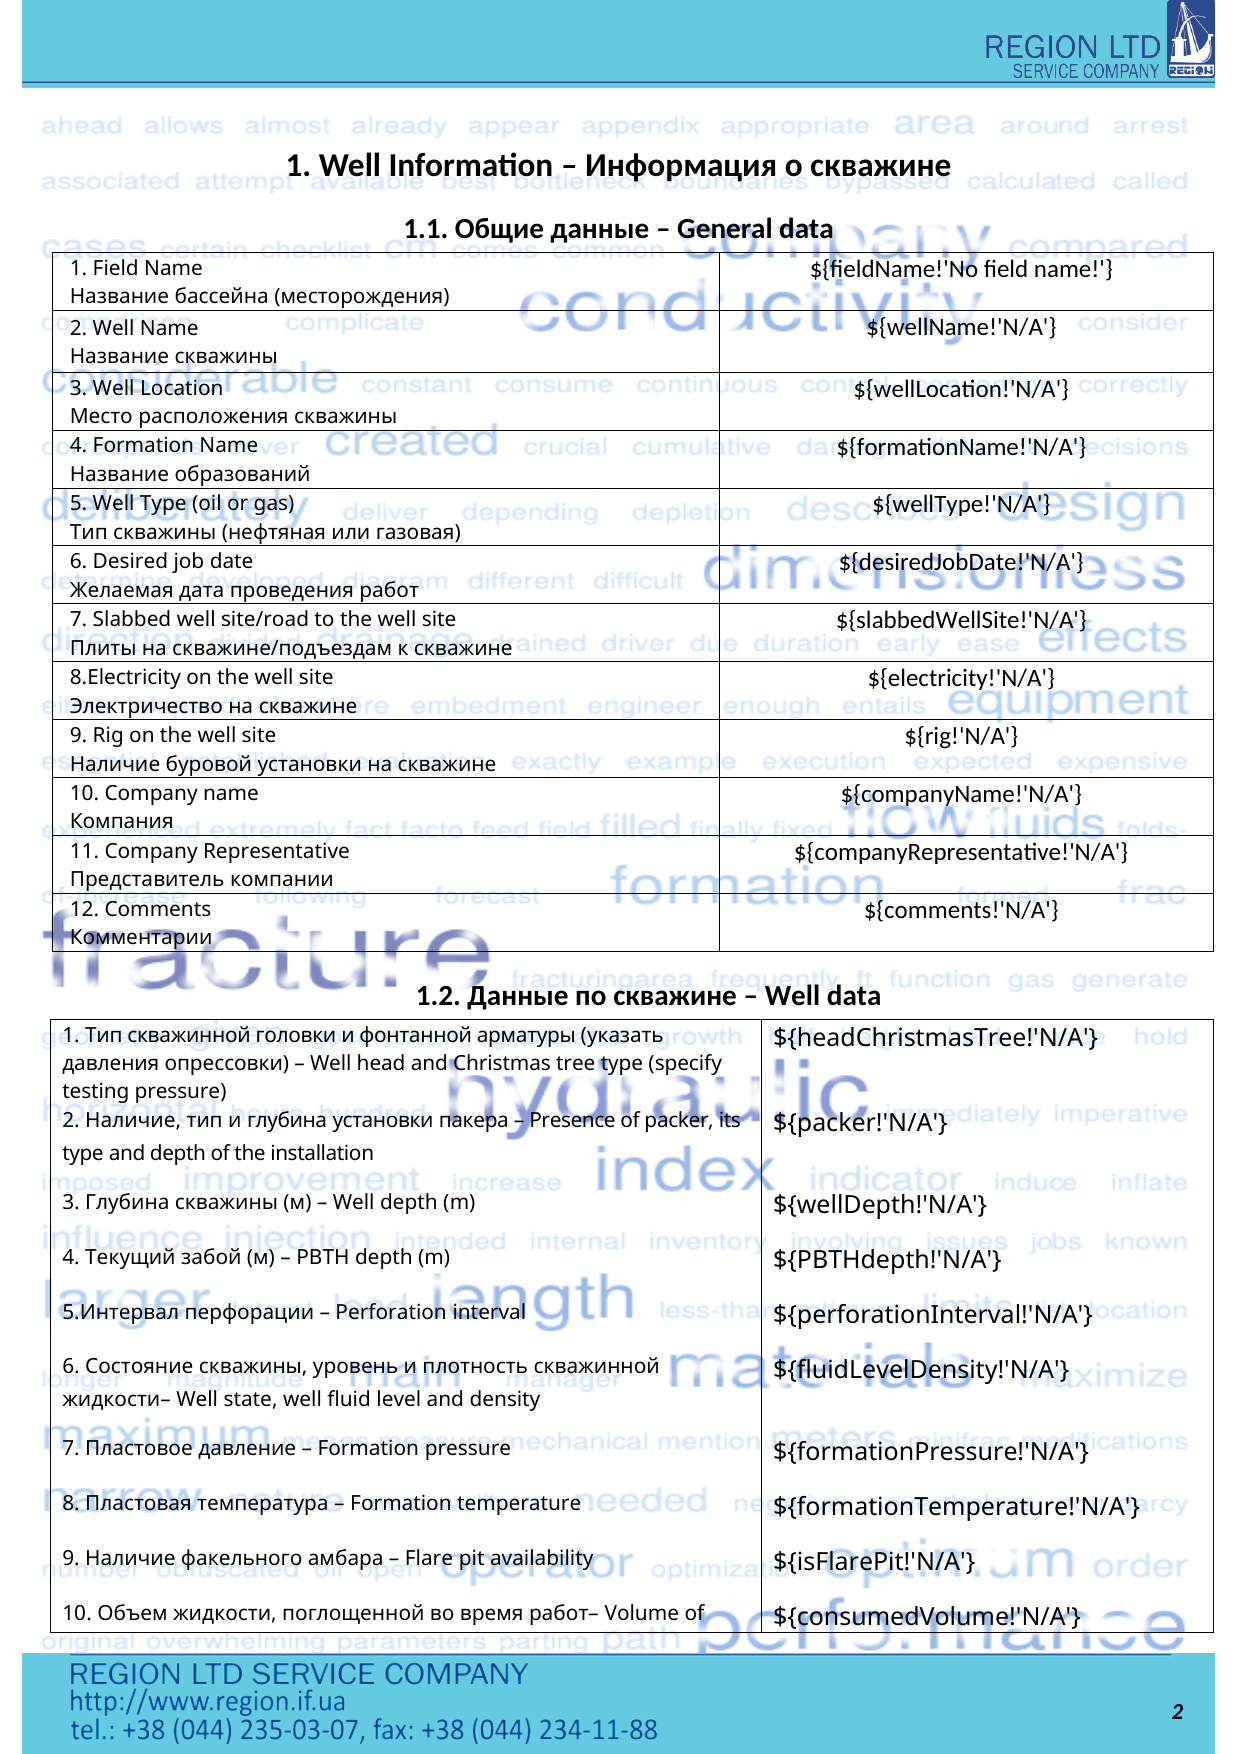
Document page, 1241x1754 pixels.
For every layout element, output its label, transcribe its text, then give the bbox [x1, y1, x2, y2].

table_cell ${isFlarePit!'N/A'} [762, 1543, 1213, 1598]
table_cell 6. Desired job date Желаемая дата проведения работ [53, 546, 719, 603]
subtitle 1.1. Общие данные – General data [22, 210, 1215, 245]
table_header ${fieldName!'No field name!'} [720, 253, 1213, 309]
table_cell ${wellLocation!'N/A'} [720, 373, 1213, 429]
table_cell 3. Well Location Место расположения скважины [53, 373, 719, 429]
picture [21, 0, 1216, 1754]
table_header 1. Field Name Название бассейна (месторождения) [53, 253, 719, 309]
subtitle 1.2. Данные по скважине – Well data [22, 977, 1215, 1012]
table_cell 2. Well Name Название скважины [53, 311, 719, 372]
table_cell ${rig!'N/A'} [720, 720, 1213, 777]
table_cell ${companyName!'N/A'} [720, 778, 1213, 835]
table_cell ${fluidLevelDensity!'N/A'} [762, 1352, 1213, 1433]
table_cell ${PBTHdepth!'N/A'} [762, 1242, 1213, 1297]
table_cell 6. Состояние скважины, уровень и плотность скважинной жидкости– Well state, well fluid level and density [51, 1352, 761, 1433]
table_cell ${formationName!'N/A'} [720, 431, 1213, 487]
table_header 1. Тип скважинной головки и фонтанной арматуры (указать давления опрессовки) – Well head and Christmas tree type (specify testing pressure) [51, 1020, 761, 1105]
table_cell 8.Electricity on the well site Электричество на скважине [53, 662, 719, 719]
table_cell 3. Глубина скважины (м) – Well depth (m) [51, 1187, 761, 1242]
table_cell ${desiredJobDate!'N/A'} [720, 546, 1213, 603]
table_cell ${formationPressure!'N/A'} [762, 1434, 1213, 1488]
table_cell ${packer!'N/A'} [762, 1105, 1213, 1187]
table_cell ${companyRepresentative!'N/A'} [720, 836, 1213, 893]
table_cell 12. Comments Комментарии [53, 894, 719, 951]
table_cell ${perforationInterval!'N/A'} [762, 1297, 1213, 1352]
table_cell ${comments!'N/A'} [720, 894, 1213, 951]
table_cell 10. Объем жидкости, поглощенной во время работ– Volume of [51, 1598, 761, 1632]
table_cell 9. Rig on the well site Наличие буровой установки на скважине [53, 720, 719, 777]
table_cell 2. Наличие, тип и глубина установки пакера – Presence of packer, its type and depth of the installation [51, 1105, 761, 1187]
table_cell ${wellName!'N/A'} [720, 311, 1213, 372]
table_cell 7. Slabbed well site/road to the well site Плиты на скважине/подъездам к скважине [53, 604, 719, 661]
table_cell ${consumedVolume!'N/A'} [762, 1598, 1213, 1632]
table_cell ${slabbedWellSite!'N/A'} [720, 604, 1213, 661]
table_cell 7. Пластовое давление – Formation pressure [51, 1434, 761, 1488]
table_cell 5. Well Type (oil or gas) Тип скважины (нефтяная или газовая) [53, 489, 719, 545]
table_cell 10. Company name Компания [53, 778, 719, 835]
table_cell ${formationTemperature!'N/A'} [762, 1489, 1213, 1543]
table_header ${headChristmasTree!'N/A'} [762, 1020, 1213, 1105]
subtitle 1. Well Information – Информация о скважине [22, 144, 1215, 185]
table_cell 5.Интервал перфорации – Perforation interval [51, 1297, 761, 1352]
table_cell 11. Company Representative Представитель компании [53, 836, 719, 893]
table_cell 8. Пластовая температура – Formation temperature [51, 1489, 761, 1543]
table_cell ${wellDepth!'N/A'} [762, 1187, 1213, 1242]
table_cell 4. Текущий забой (м) – PBTH depth (m) [51, 1242, 761, 1297]
table_cell ${electricity!'N/A'} [720, 662, 1213, 719]
table_cell 9. Наличие факельного амбара – Flare pit availability [51, 1543, 761, 1598]
table_cell 4. Formation Name Название образований [53, 431, 719, 487]
table_cell ${wellType!'N/A'} [720, 489, 1213, 545]
